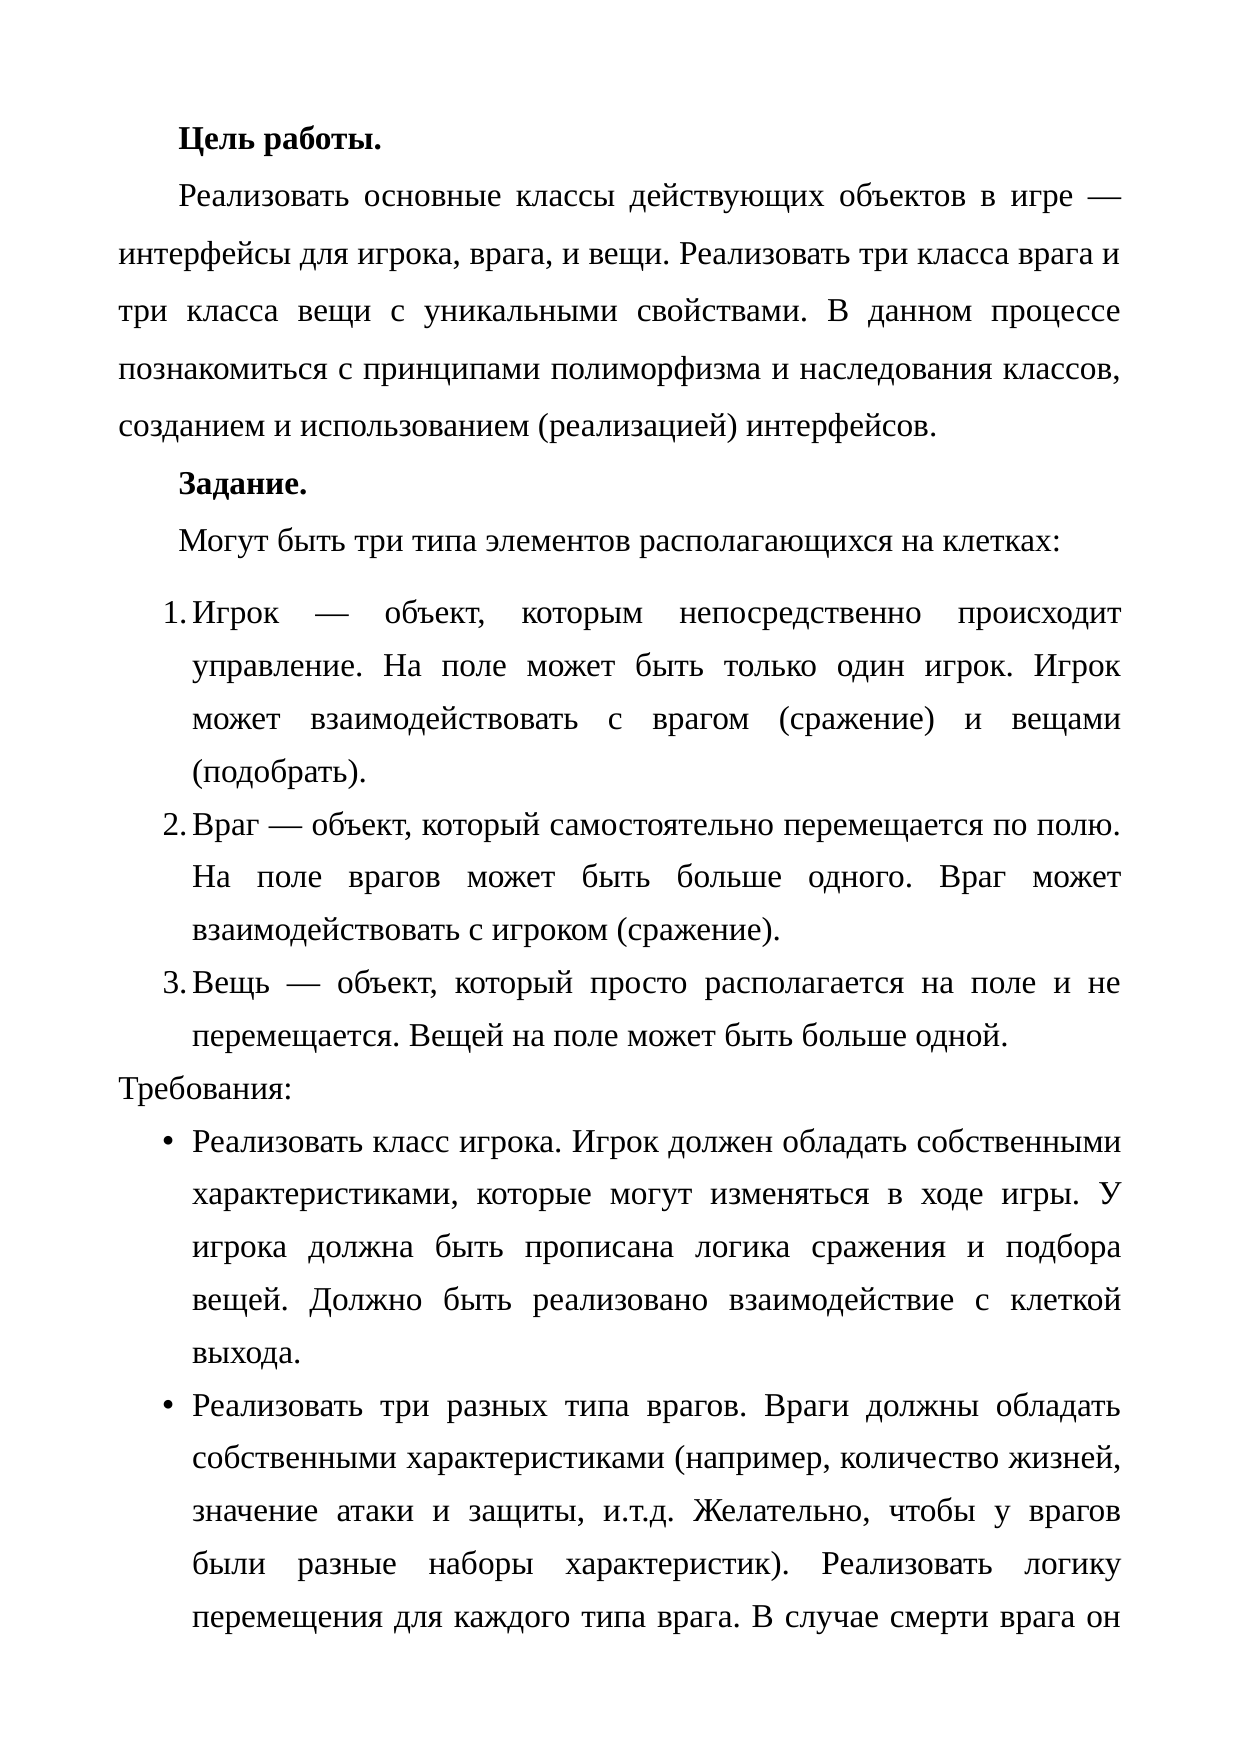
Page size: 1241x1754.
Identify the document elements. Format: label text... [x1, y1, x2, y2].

list Вещь — объект, который просто располагается на поле и не перемещается. Вещей на поле может быть больше одной. [162, 962, 1122, 1053]
text Цель работы. [118, 118, 1122, 156]
text Задание. [118, 463, 1122, 501]
list Реализовать класс игрока. Игрок должен обладать собственными характеристиками, которые могут изменяться в ходе игры. У игрока должна быть прописана логика сражения и подбора вещей. Должно быть реализовано взаимодействие с клеткой выхода. [162, 1121, 1122, 1370]
text Реализовать основные классы действующих объектов в игре — интерфейсы для игрока, врага, и вещи. Реализовать три класса врага и три класса вещи с уникальными свойствами. В данном процессе познакомиться с принципами полиморфизма и наследования классов, созданием и использованием (реализацией) интерфейсов. [118, 176, 1122, 444]
list Игрок — объект, которым непосредственно происходит управление. На поле может быть только один игрок. Игрок может взаимодействовать с врагом (сражение) и вещами (подобрать). [162, 593, 1122, 789]
list Враг — объект, который самостоятельно перемещается по полю. На поле врагов может быть больше одного. Враг может взаимодействовать с игроком (сражение). [162, 804, 1122, 948]
text Могут быть три типа элементов располагающихся на клетках: [118, 521, 1122, 559]
list Реализовать три разных типа врагов. Враги должны обладать собственными характеристиками (например, количество жизней, значение атаки и защиты, и.т.д. Желательно, чтобы у врагов были разные наборы характеристик). Реализовать логику перемещения для каждого типа врага. В случае смерти врага он [162, 1385, 1122, 1634]
text Требования: [118, 1068, 1122, 1106]
